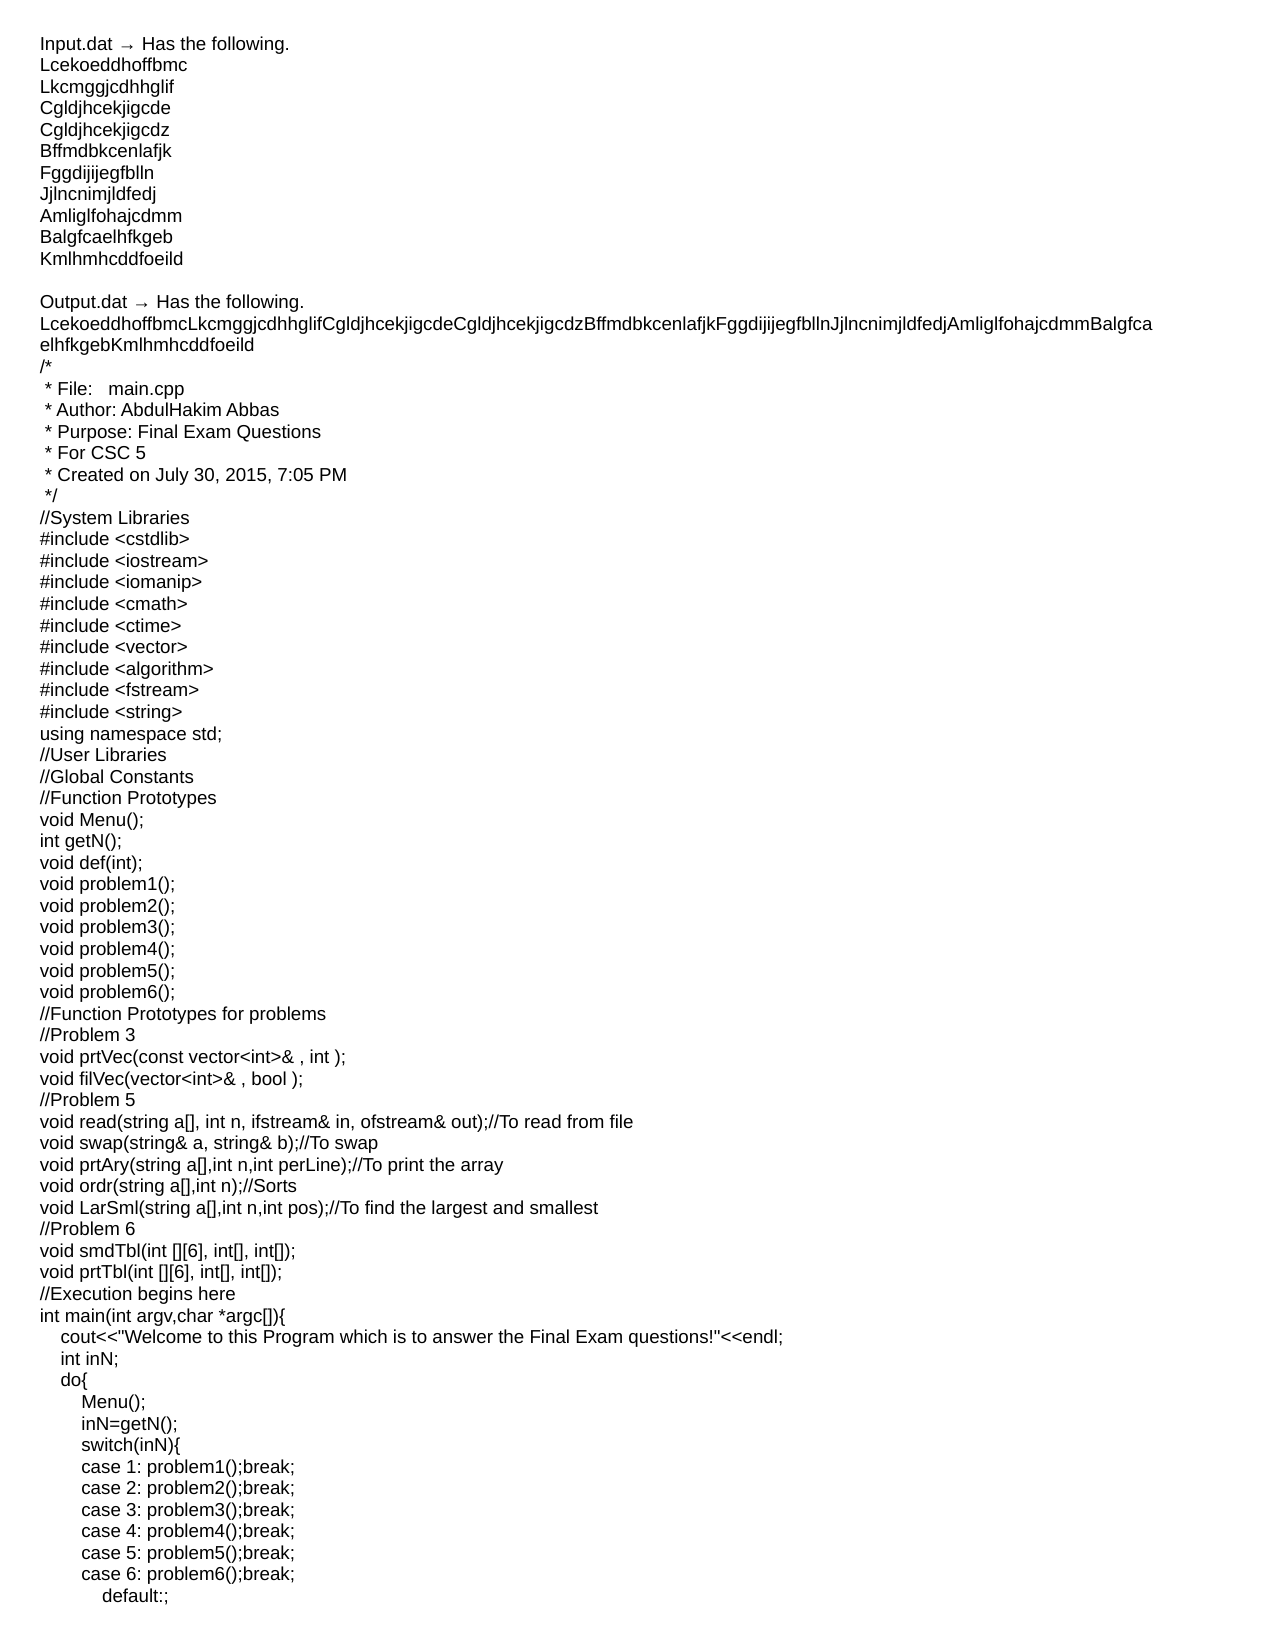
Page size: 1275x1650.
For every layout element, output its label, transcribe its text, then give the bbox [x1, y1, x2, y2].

text cout<<"Welcome to this Program which is to answer the Final Exam questions!"<<endl; [39, 1326, 1156, 1348]
text /* [39, 356, 1156, 377]
text void Menu(); [39, 808, 1156, 830]
text //User Libraries [39, 744, 1156, 765]
text Jjlncnimjldfedj [39, 183, 1156, 205]
text //Global Constants [39, 765, 1156, 787]
text default:; [39, 1585, 1156, 1606]
text #include <fstream> [39, 679, 1156, 701]
text void problem5(); [39, 959, 1156, 981]
text #include <algorithm> [39, 658, 1156, 679]
text Fggdijijegfblln [39, 162, 1156, 183]
text #include <string> [39, 701, 1156, 722]
text */ [39, 485, 1156, 507]
text //Problem 6 [39, 1218, 1156, 1240]
text int inN; [39, 1348, 1156, 1369]
text case 2: problem2();break; [39, 1477, 1156, 1498]
text //Problem 3 [39, 1024, 1156, 1046]
text void problem6(); [39, 981, 1156, 1003]
text case 5: problem5();break; [39, 1542, 1156, 1563]
text void problem3(); [39, 916, 1156, 938]
text //Problem 5 [39, 1089, 1156, 1110]
text #include <iomanip> [39, 571, 1156, 593]
text #include <iostream> [39, 550, 1156, 571]
text Lcekoeddhoffbmc [39, 54, 1156, 75]
text case 3: problem3();break; [39, 1498, 1156, 1520]
text void read(string a[], int n, ifstream& in, ofstream& out);//To read from file [39, 1110, 1156, 1132]
text * Created on July 30, 2015, 7:05 PM [39, 463, 1156, 485]
text //Execution begins here [39, 1283, 1156, 1304]
text Bffmdbkcenlafjk [39, 140, 1156, 162]
text Menu(); [39, 1391, 1156, 1412]
text * File: main.cpp [39, 377, 1156, 399]
text Balgfcaelhfkgeb [39, 226, 1156, 248]
text * For CSC 5 [39, 442, 1156, 463]
text case 1: problem1();break; [39, 1455, 1156, 1477]
text void problem1(); [39, 873, 1156, 895]
text case 6: problem6();break; [39, 1563, 1156, 1585]
text void problem4(); [39, 938, 1156, 959]
text LcekoeddhoffbmcLkcmggjcdhhglifCgldjhcekjigcdeCgldjhcekjigcdzBffmdbkcenlafjkFggdijijegfbllnJjlncnimjldfedjAmliglfohajcdmmBalgfcaelhfkgebKmlhmhcddfoeild [39, 313, 1156, 356]
text void prtVec(const vector<int>& , int ); [39, 1046, 1156, 1067]
text void filVec(vector<int>& , bool ); [39, 1067, 1156, 1089]
text //Function Prototypes for problems [39, 1003, 1156, 1024]
text Kmlhmhcddfoeild [39, 248, 1156, 269]
text * Author: AbdulHakim Abbas [39, 399, 1156, 420]
text Amliglfohajcdmm [39, 205, 1156, 226]
text case 4: problem4();break; [39, 1520, 1156, 1542]
text #include <cstdlib> [39, 528, 1156, 550]
text void problem2(); [39, 895, 1156, 916]
text inN=getN(); [39, 1412, 1156, 1434]
text Cgldjhcekjigcde [39, 97, 1156, 118]
text //Function Prototypes [39, 787, 1156, 808]
text void swap(string& a, string& b);//To swap [39, 1132, 1156, 1153]
text Cgldjhcekjigcdz [39, 118, 1156, 140]
text int main(int argv,char *argc[]){ [39, 1304, 1156, 1326]
text #include <ctime> [39, 614, 1156, 636]
text Output.dat → Has the following. [39, 291, 1156, 313]
text switch(inN){ [39, 1434, 1156, 1455]
text Input.dat → Has the following. [39, 32, 1156, 54]
text int getN(); [39, 830, 1156, 852]
text void LarSml(string a[],int n,int pos);//To find the largest and smallest [39, 1197, 1156, 1218]
text //System Libraries [39, 507, 1156, 528]
text Lkcmggjcdhhglif [39, 75, 1156, 97]
text void smdTbl(int [][6], int[], int[]); [39, 1240, 1156, 1261]
text void ordr(string a[],int n);//Sorts [39, 1175, 1156, 1197]
text void prtTbl(int [][6], int[], int[]); [39, 1261, 1156, 1283]
text * Purpose: Final Exam Questions [39, 420, 1156, 442]
text using namespace std; [39, 722, 1156, 744]
text void prtAry(string a[],int n,int perLine);//To print the array [39, 1153, 1156, 1175]
text #include <vector> [39, 636, 1156, 658]
text do{ [39, 1369, 1156, 1391]
text void def(int); [39, 852, 1156, 873]
text #include <cmath> [39, 593, 1156, 614]
